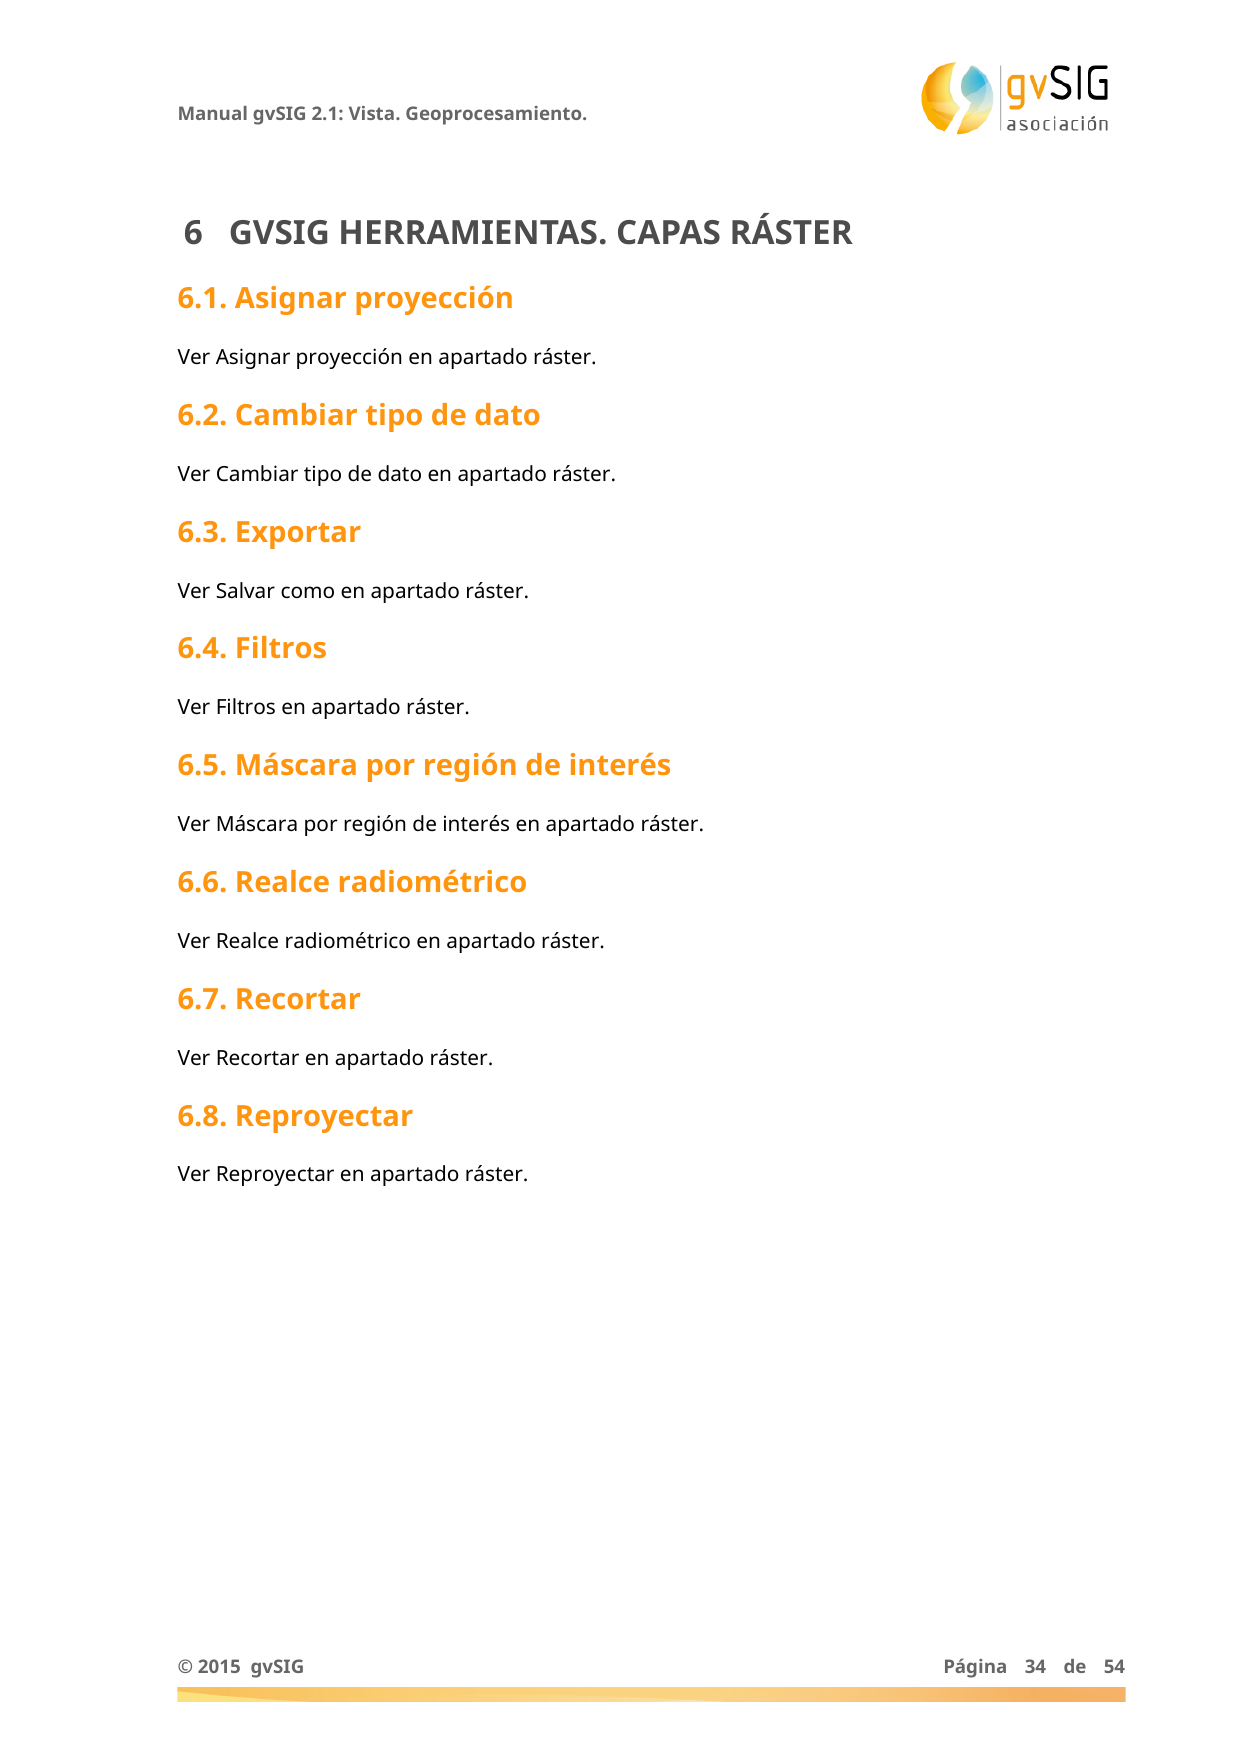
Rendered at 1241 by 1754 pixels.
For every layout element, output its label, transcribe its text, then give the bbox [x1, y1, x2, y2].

text Ver Recortar en apartado ráster. [177, 1043, 1125, 1071]
text Ver Reproyectar en apartado ráster. [177, 1159, 1125, 1188]
text Ver Realce radiométrico en apartado ráster. [177, 926, 1125, 954]
text Ver Máscara por región de interés en apartado ráster. [177, 809, 1125, 838]
subtitle GvSIG herramientas. Capas Ráster [183, 208, 1125, 254]
subtitle 6.8. Reproyectar [177, 1095, 1125, 1134]
text Ver Salvar como en apartado ráster. [177, 576, 1125, 604]
picture [902, 47, 1122, 148]
subtitle 6.6. Realce radiométrico [177, 861, 1125, 901]
text Ver Filtros en apartado ráster. [177, 692, 1125, 721]
subtitle 6.4. Filtros [177, 628, 1125, 667]
subtitle 6.3. Exportar [177, 511, 1125, 551]
subtitle 6.2. Cambiar tipo de dato [177, 394, 1125, 434]
text Ver Asignar proyección en apartado ráster. [177, 342, 1125, 371]
subtitle 6.1. Asignar proyección [177, 277, 1125, 317]
subtitle 6.5. Máscara por región de interés [177, 744, 1125, 784]
picture [177, 1687, 1126, 1702]
subtitle 6.7. Recortar [177, 978, 1125, 1018]
text Ver Cambiar tipo de dato en apartado ráster. [177, 459, 1125, 487]
